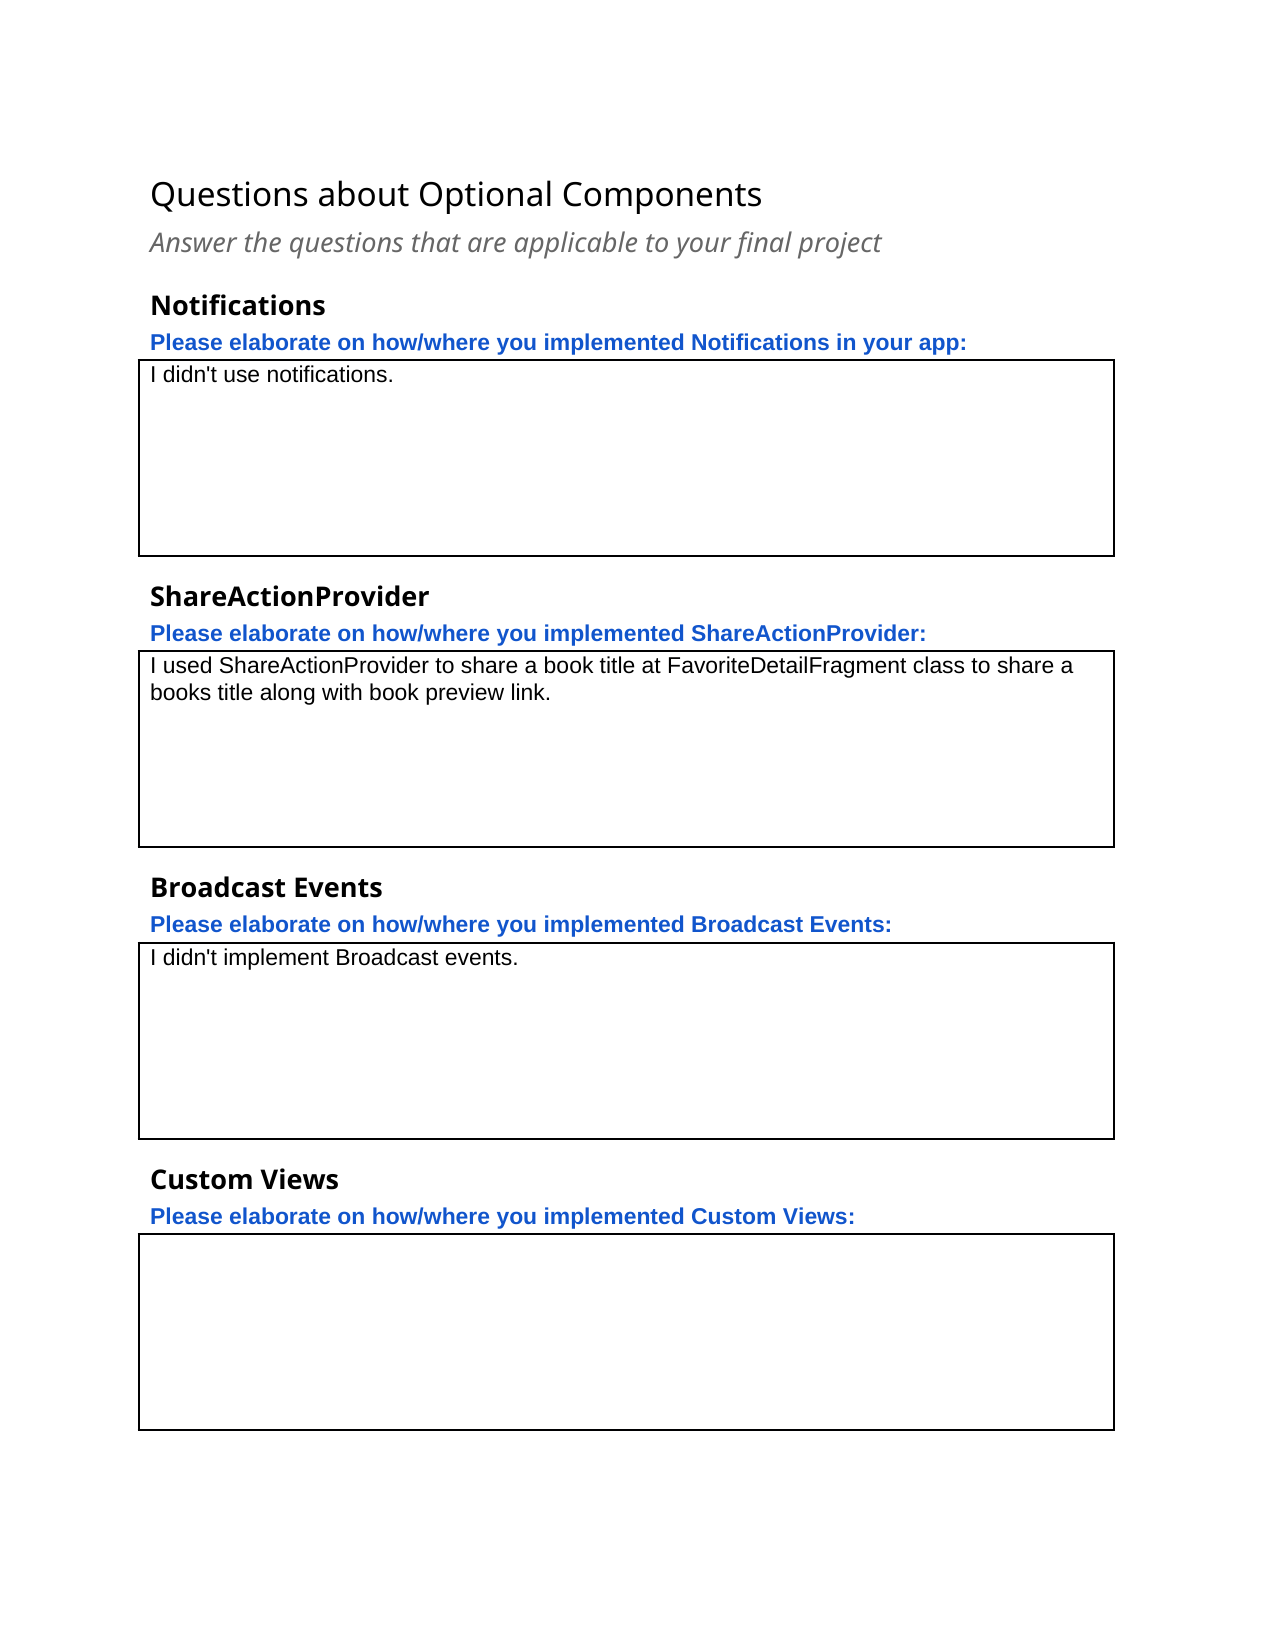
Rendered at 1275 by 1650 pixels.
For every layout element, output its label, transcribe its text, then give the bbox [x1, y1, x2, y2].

text Please elaborate on how/where you implemented Custom Views: [150, 1203, 1125, 1229]
table_header [140, 1235, 1113, 1429]
subtitle ShareActionProvider [150, 578, 1125, 614]
text Please elaborate on how/where you implemented ShareActionProvider: [150, 620, 1125, 646]
subtitle Broadcast Events [150, 869, 1125, 906]
table_header I didn't implement Broadcast events. [140, 944, 1113, 1137]
table_header I didn't use notifications. [140, 361, 1113, 555]
subtitle Answer the questions that are applicable to your final project [150, 223, 1125, 260]
table_header I used ShareActionProvider to share a book title at FavoriteDetailFragment class to share a books title along with book preview link. [140, 652, 1113, 846]
subtitle Questions about Optional Components [150, 171, 1125, 216]
subtitle Notifications [150, 286, 1125, 323]
text Please elaborate on how/where you implemented Notifications in your app: [150, 329, 1125, 355]
text Please elaborate on how/where you implemented Broadcast Events: [150, 911, 1125, 938]
subtitle Custom Views [150, 1160, 1125, 1197]
